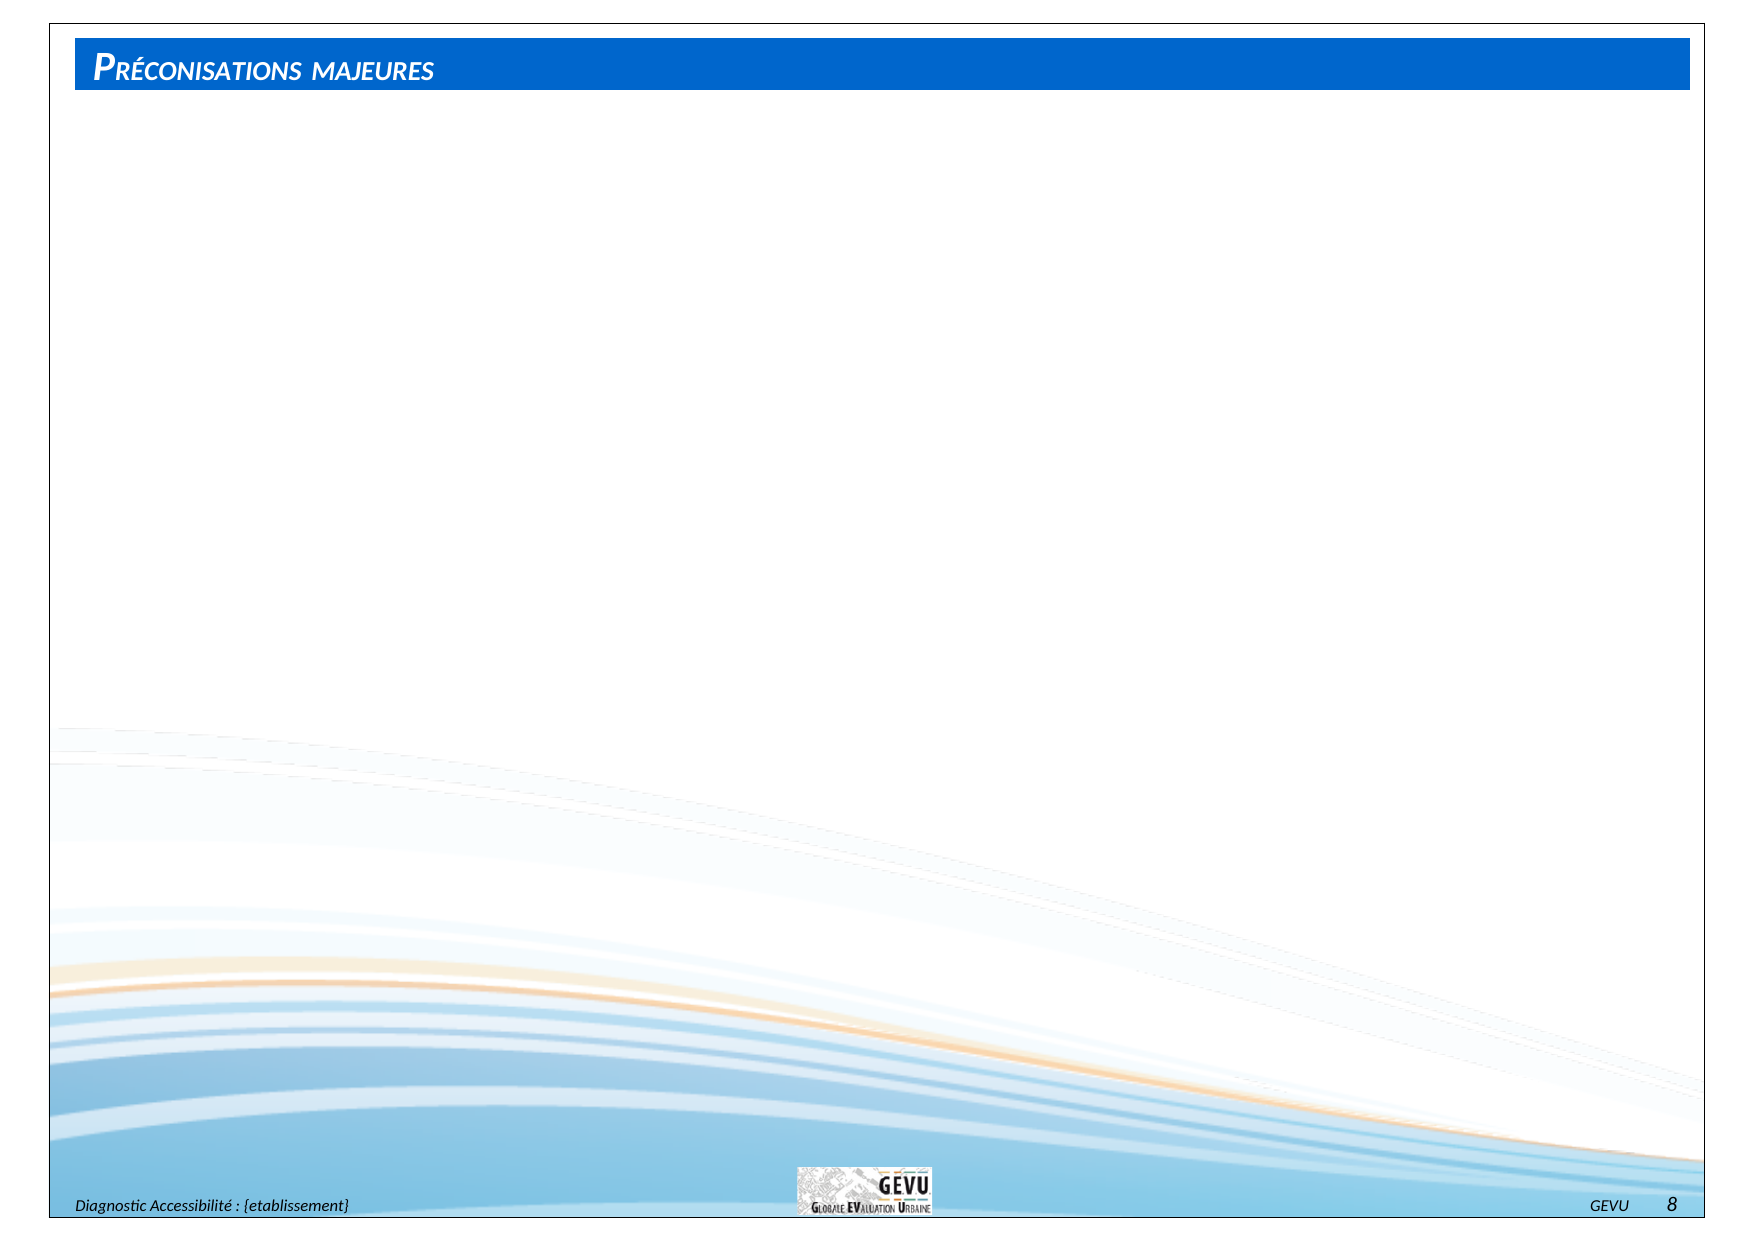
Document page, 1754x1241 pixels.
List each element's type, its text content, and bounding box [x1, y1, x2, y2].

picture [476, 850, 1277, 1217]
subtitle Préconisations majeures [75, 38, 1690, 90]
